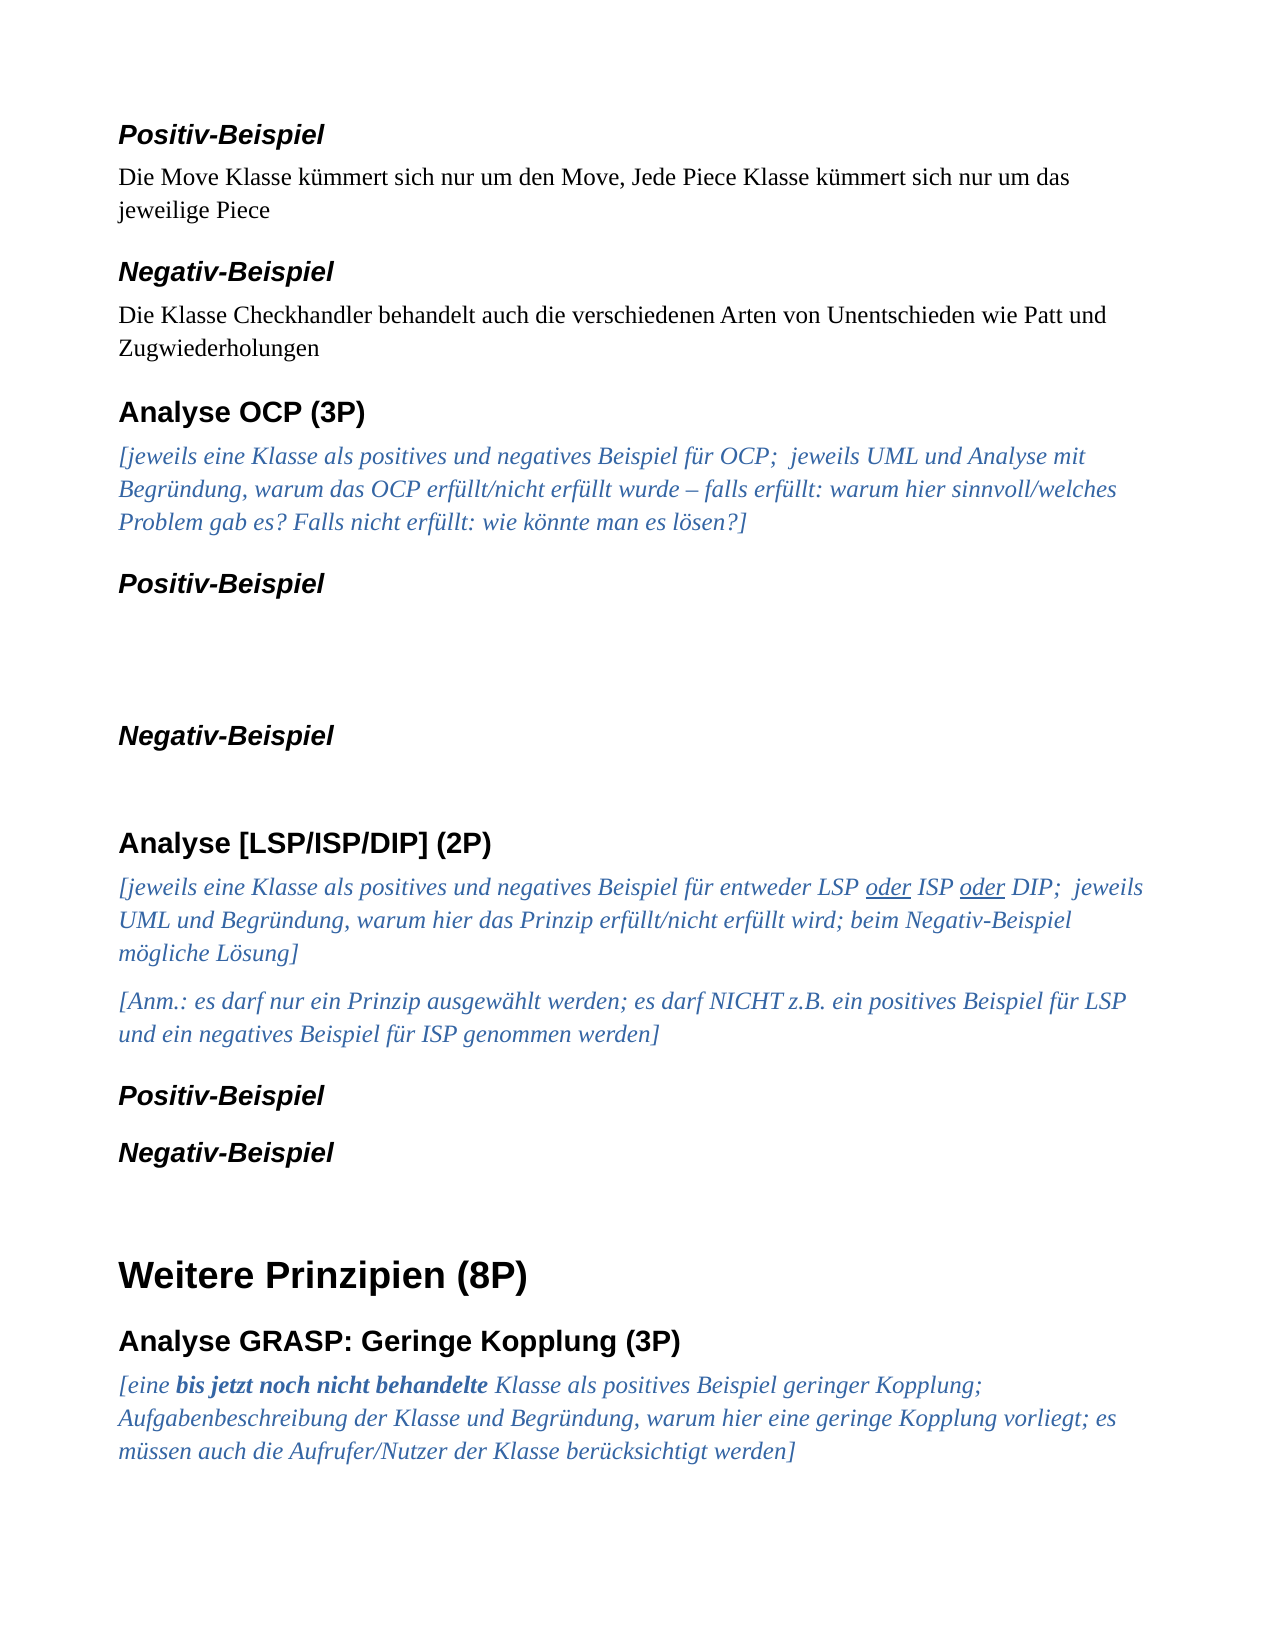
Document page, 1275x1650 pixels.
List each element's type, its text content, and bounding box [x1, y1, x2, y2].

text Die Move Klasse kümmert sich nur um den Move, Jede Piece Klasse kümmert sich nur um das jeweilige Piece [118, 162, 1157, 224]
subtitle Positiv-Beispiel [118, 1079, 1157, 1111]
subtitle Positiv-Beispiel [118, 568, 1157, 599]
subtitle Weitere Prinzipien (8P) [118, 1253, 1157, 1297]
subtitle Negativ-Beispiel [118, 1136, 1157, 1168]
subtitle Analyse [LSP/ISP/DIP] (2P) [118, 826, 1157, 860]
subtitle Positiv-Beispiel [118, 118, 1157, 150]
subtitle Analyse OCP (3P) [118, 395, 1157, 429]
text [Anm.: es darf nur ein Prinzip ausgewählt werden; es darf NICHT z.B. ein positives Beispiel für LSP und ein negatives Beispiel für ISP genommen werden] [118, 986, 1157, 1048]
text Die Klasse Checkhandler behandelt auch die verschiedenen Arten von Unentschieden wie Patt und Zugwiederholungen [118, 300, 1157, 362]
text [jeweils eine Klasse als positives und negatives Beispiel für entweder LSP oder ISP oder DIP; jeweils UML und Begründung, warum hier das Prinzip erfüllt/nicht erfüllt wird; beim Negativ-Beispiel mögliche Lösung] [118, 872, 1157, 967]
subtitle Negativ-Beispiel [118, 720, 1157, 752]
subtitle Analyse GRASP: Geringe Kopplung (3P) [118, 1324, 1157, 1358]
subtitle Negativ-Beispiel [118, 256, 1157, 287]
text [jeweils eine Klasse als positives und negatives Beispiel für OCP; jeweils UML und Analyse mit Begründung, warum das OCP erfüllt/nicht erfüllt wurde – falls erfüllt: warum hier sinnvoll/welches Problem gab es? Falls nicht erfüllt: wie könnte man es lösen?] [118, 441, 1157, 536]
text [eine bis jetzt noch nicht behandelte Klasse als positives Beispiel geringer Kopplung; Aufgabenbeschreibung der Klasse und Begründung, warum hier eine geringe Kopplung vorliegt; es müssen auch die Aufrufer/Nutzer der Klasse berücksichtigt werden] [118, 1370, 1157, 1465]
